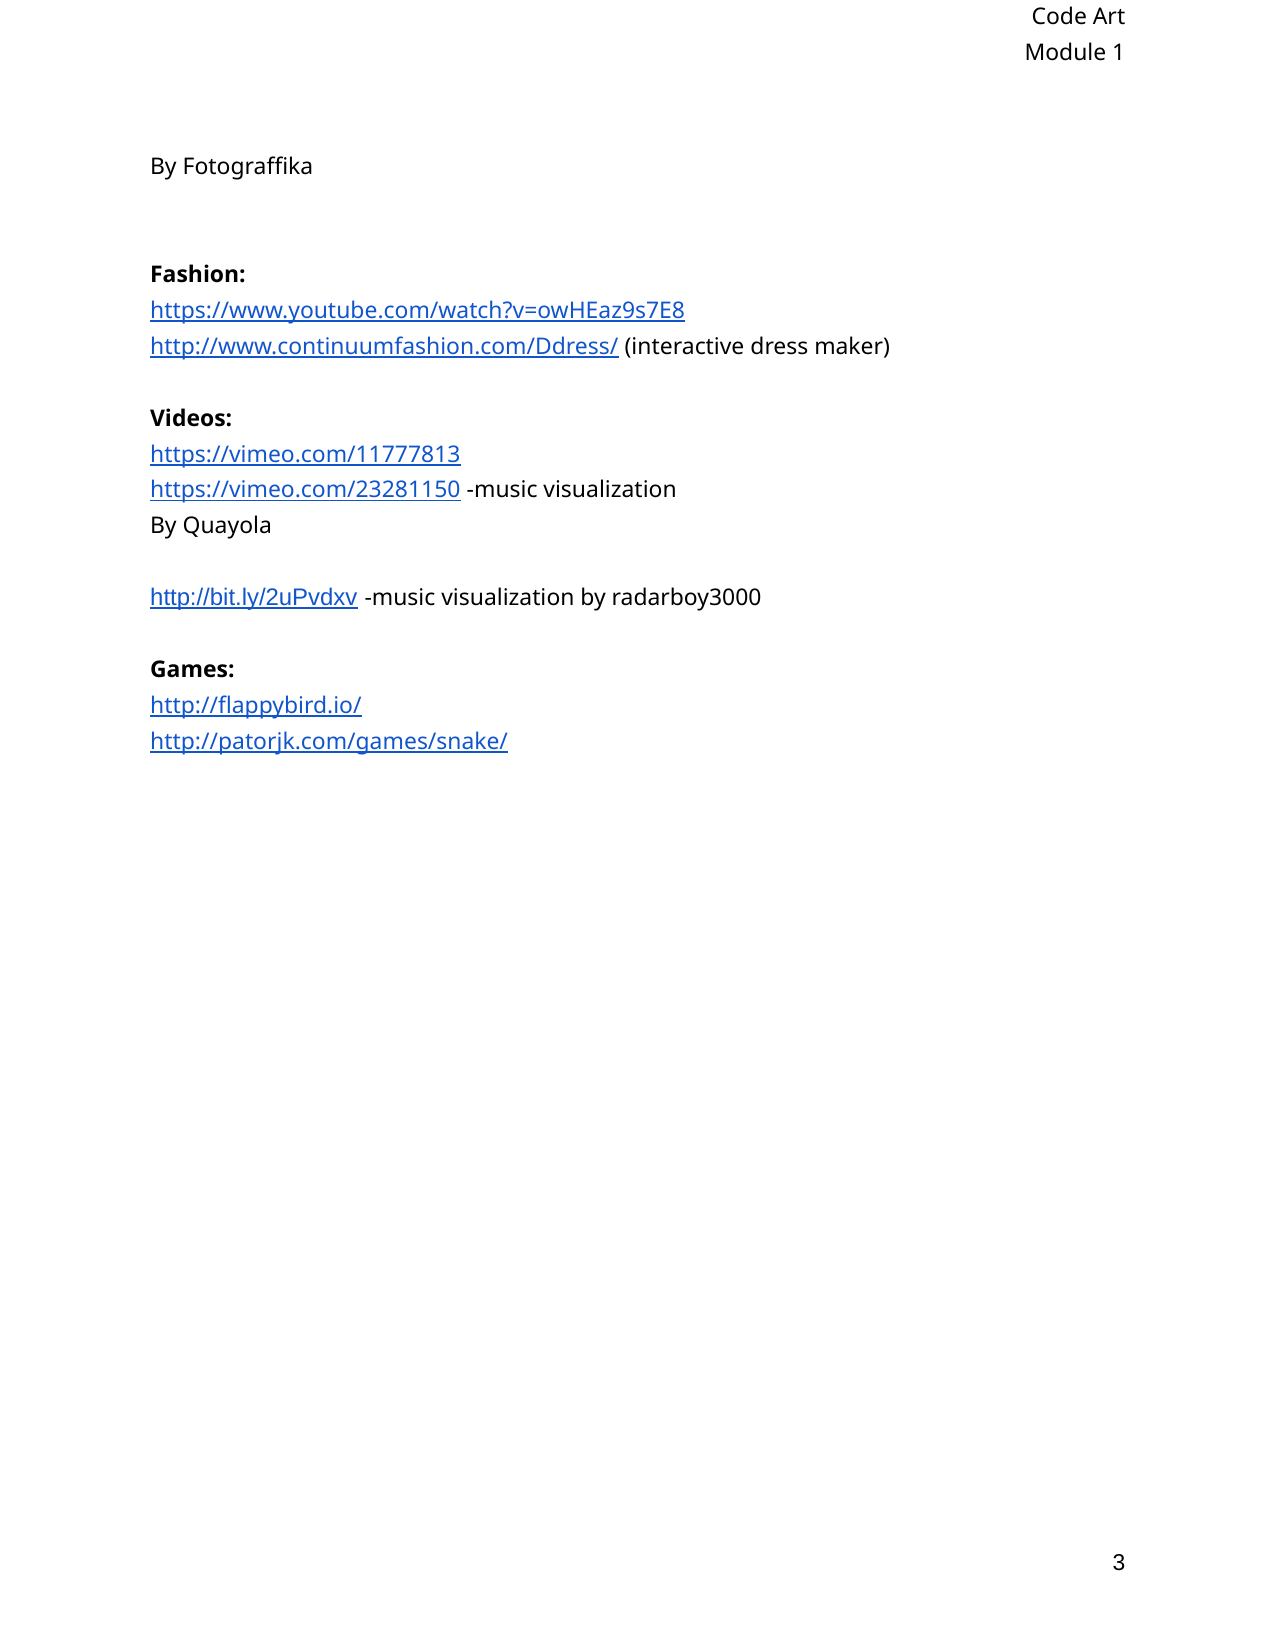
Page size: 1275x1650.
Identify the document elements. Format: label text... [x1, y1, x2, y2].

text https://vimeo.com/23281150 -music visualization [150, 473, 1125, 505]
text http://flappybird.io/ [150, 689, 1125, 720]
text http://bit.ly/2uPvdxv -music visualization by radarboy3000 [150, 581, 1125, 612]
text By Quayola [150, 509, 1125, 541]
text http://patorjk.com/games/snake/ [150, 725, 1125, 756]
text https://vimeo.com/11777813 [150, 437, 1125, 469]
text Games: [150, 653, 1125, 684]
text https://www.youtube.com/watch?v=owHEaz9s7E8 [150, 294, 1125, 325]
text Fashion: [150, 258, 1125, 289]
text By Fotograffika [150, 150, 1125, 181]
text http://www.continuumfashion.com/Ddress/ (interactive dress maker) [150, 330, 1125, 361]
text Videos: [150, 402, 1125, 433]
